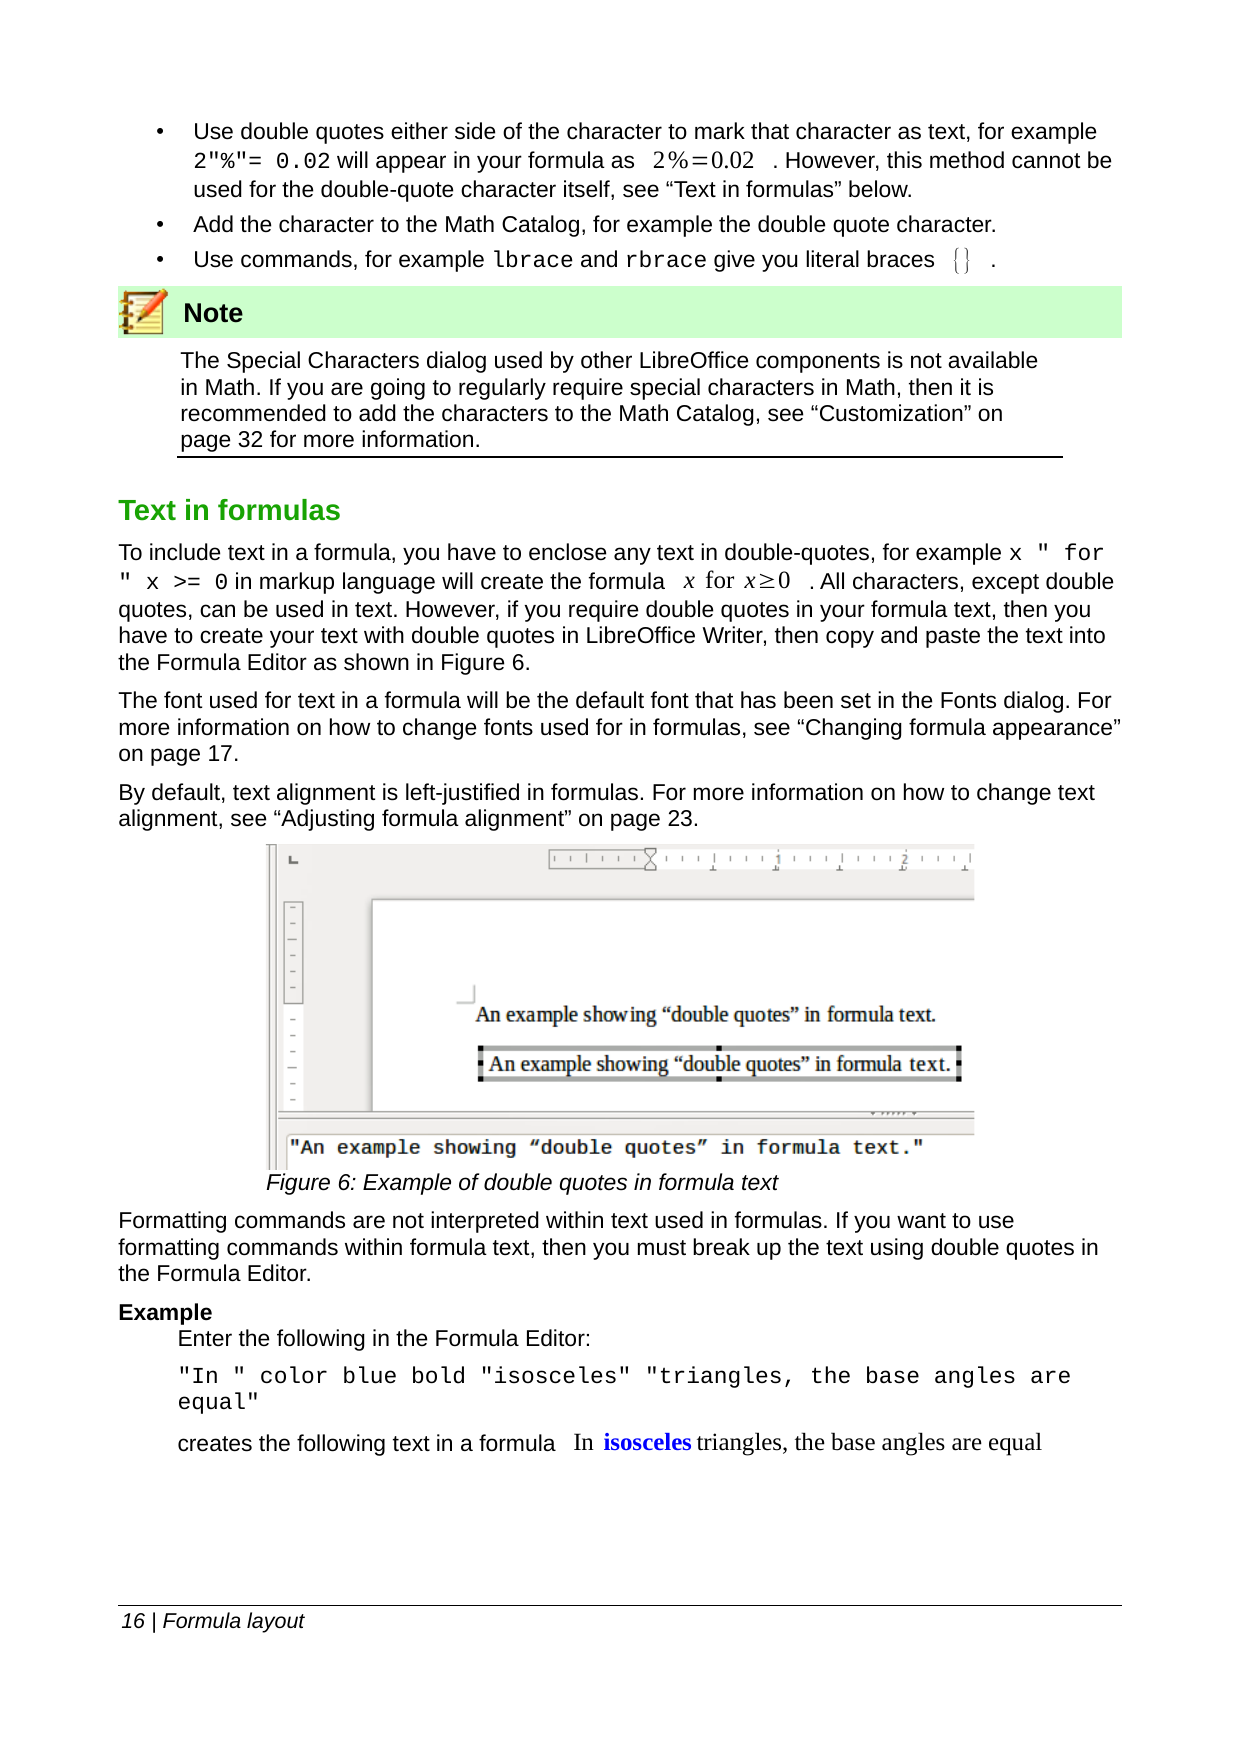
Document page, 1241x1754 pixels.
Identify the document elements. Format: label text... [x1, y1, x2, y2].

list Use double quotes either side of the character to mark that character as text, for example 2"%"= 0.02 will appear in your formula as. However, this method cannot be used for the double-quote character itself, see “Text in formulas” below. [156, 118, 1122, 202]
text Enter the following in the Formula Editor: [177, 1325, 1122, 1352]
text "In " color blue bold "isosceles" "triangles, the base angles are equal" [177, 1364, 1122, 1416]
subtitle Text in formulas [118, 493, 1122, 527]
picture [265, 844, 975, 1170]
text To include text in a formula, you have to enclose any text in double-quotes, for example x " for " x >= 0 in markup language will create the formula. All characters, except double quotes, can be used in text. However, if you require double quotes in your formula text, then you have to create your text with double quotes in LibreOffice Writer, then copy and paste the text into the Formula Editor as shown in Figure 6. [118, 538, 1122, 675]
text The font used for text in a formula will be the default font that has been set in the Fonts dialog. For more information on how to change fonts used for in formulas, see “Changing formula appearance” on page 17. [118, 687, 1122, 767]
text Formatting commands are not interpreted within text used in formulas. If you want to use formatting commands within formula text, then you must break up the text using double quotes in the Formula Editor. [118, 1207, 1122, 1287]
subtitle Note [118, 286, 1122, 338]
text Example [118, 1299, 1122, 1325]
text The Special Characters dialog used by other LibreOffice components is not available in Math. If you are going to regularly require special characters in Math, then it is recommended to add the characters to the Math Catalog, see “Customization” on page 32 for more information. [177, 344, 1063, 456]
picture [119, 287, 170, 338]
text By default, text alignment is left-justified in formulas. For more information on how to change text alignment, see “Adjusting formula alignment” on page 23. [118, 779, 1122, 832]
text Figure 6: Example of double quotes in formula text [266, 1170, 974, 1196]
list Add the character to the Math Catalog, for example the double quote character. [156, 211, 1122, 237]
text creates the following text in a formula [177, 1429, 1122, 1456]
list Use commands, for example lbrace and rbrace give you literal braces. [156, 246, 1122, 274]
